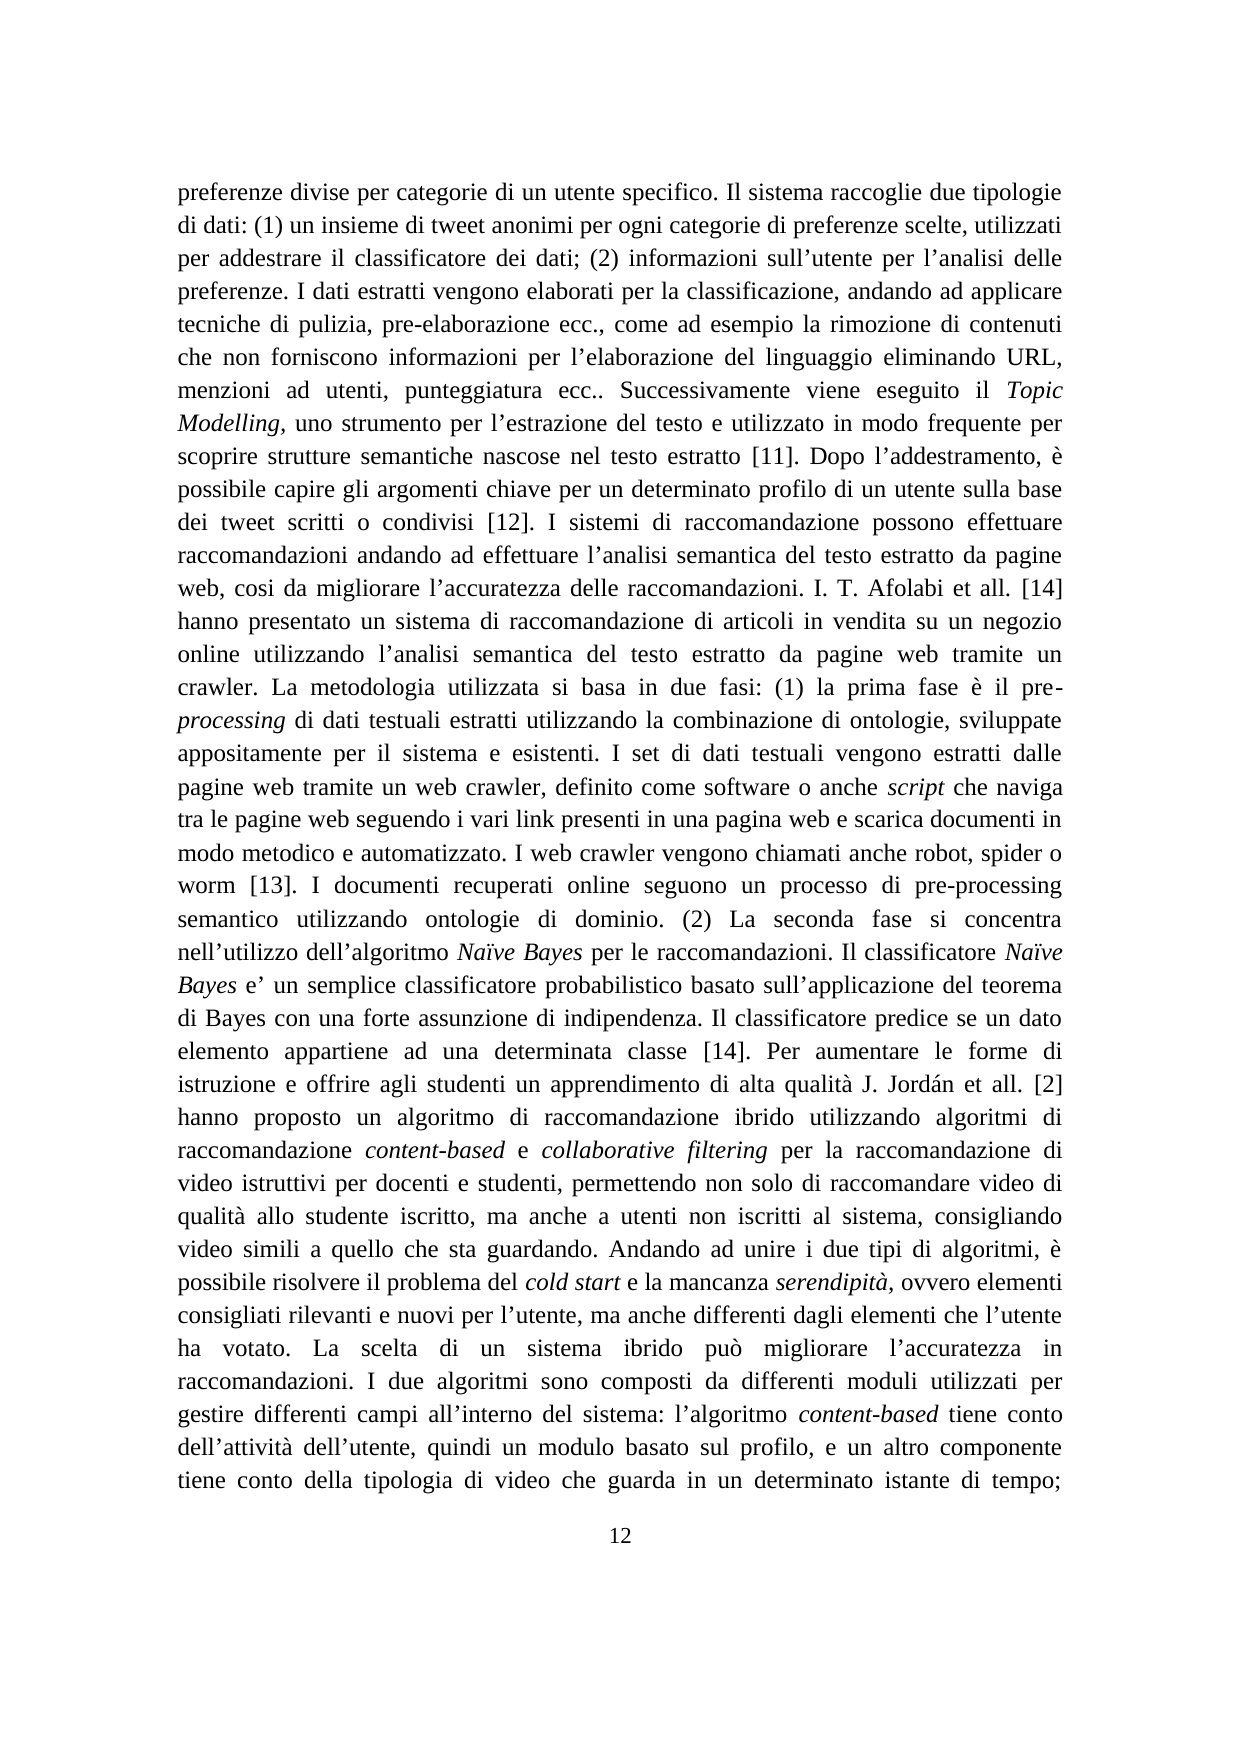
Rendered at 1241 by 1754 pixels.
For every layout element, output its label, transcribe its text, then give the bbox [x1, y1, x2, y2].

text preferenze divise per categorie di un utente specifico. Il sistema raccoglie due tipologie di dati: (1) un insieme di tweet anonimi per ogni categorie di preferenze scelte, utilizzati per addestrare il classificatore dei dati; (2) informazioni sull’utente per l’analisi delle preferenze. I dati estratti vengono elaborati per la classificazione, andando ad applicare tecniche di pulizia, pre-elaborazione ecc., come ad esempio la rimozione di contenuti che non forniscono informazioni per l’elaborazione del linguaggio eliminando URL, menzioni ad utenti, punteggiatura ecc.. Successivamente viene eseguito il Topic Modelling, uno strumento per l’estrazione del testo e utilizzato in modo frequente per scoprire strutture semantiche nascose nel testo estratto [11]. Dopo l’addestramento, è possibile capire gli argomenti chiave per un determinato profilo di un utente sulla base dei tweet scritti o condivisi [12]. I sistemi di raccomandazione possono effettuare raccomandazioni andando ad effettuare l’analisi semantica del testo estratto da pagine web, cosi da migliorare l’accuratezza delle raccomandazioni. I. T. Afolabi et all. [14] hanno presentato un sistema di raccomandazione di articoli in vendita su un negozio online utilizzando l’analisi semantica del testo estratto da pagine web tramite un crawler. La metodologia utilizzata si basa in due fasi: (1) la prima fase è il pre-processing di dati testuali estratti utilizzando la combinazione di ontologie, sviluppate appositamente per il sistema e esistenti. I set di dati testuali vengono estratti dalle pagine web tramite un web crawler, definito come software o anche script che naviga tra le pagine web seguendo i vari link presenti in una pagina web e scarica documenti in modo metodico e automatizzato. I web crawler vengono chiamati anche robot, spider o worm [13]. I documenti recuperati online seguono un processo di pre-processing semantico utilizzando ontologie di dominio. (2) La seconda fase si concentra nell’utilizzo dell’algoritmo Naïve Bayes per le raccomandazioni. Il classificatore Naïve Bayes e’ un semplice classificatore probabilistico basato sull’applicazione del teorema di Bayes con una forte assunzione di indipendenza. Il classificatore predice se un dato elemento appartiene ad una determinata classe [14]. Per aumentare le forme di istruzione e offrire agli studenti un apprendimento di alta qualità J. Jordán et all. [2] hanno proposto un algoritmo di raccomandazione ibrido utilizzando algoritmi di raccomandazione content-based e collaborative filtering per la raccomandazione di video istruttivi per docenti e studenti, permettendo non solo di raccomandare video di qualità allo studente iscritto, ma anche a utenti non iscritti al sistema, consigliando video simili a quello che sta guardando. Andando ad unire i due tipi di algoritmi, è possibile risolvere il problema del cold start e la mancanza serendipità, ovvero elementi consigliati rilevanti e nuovi per l’utente, ma anche differenti dagli elementi che l’utente ha votato. La scelta di un sistema ibrido può migliorare l’accuratezza in raccomandazioni. I due algoritmi sono composti da differenti moduli utilizzati per gestire differenti campi all’interno del sistema: l’algoritmo content-based tiene conto dell’attività dell’utente, quindi un modulo basato sul profilo, e un altro componente tiene conto della tipologia di video che guarda in un determinato istante di tempo; [177, 177, 1063, 1494]
